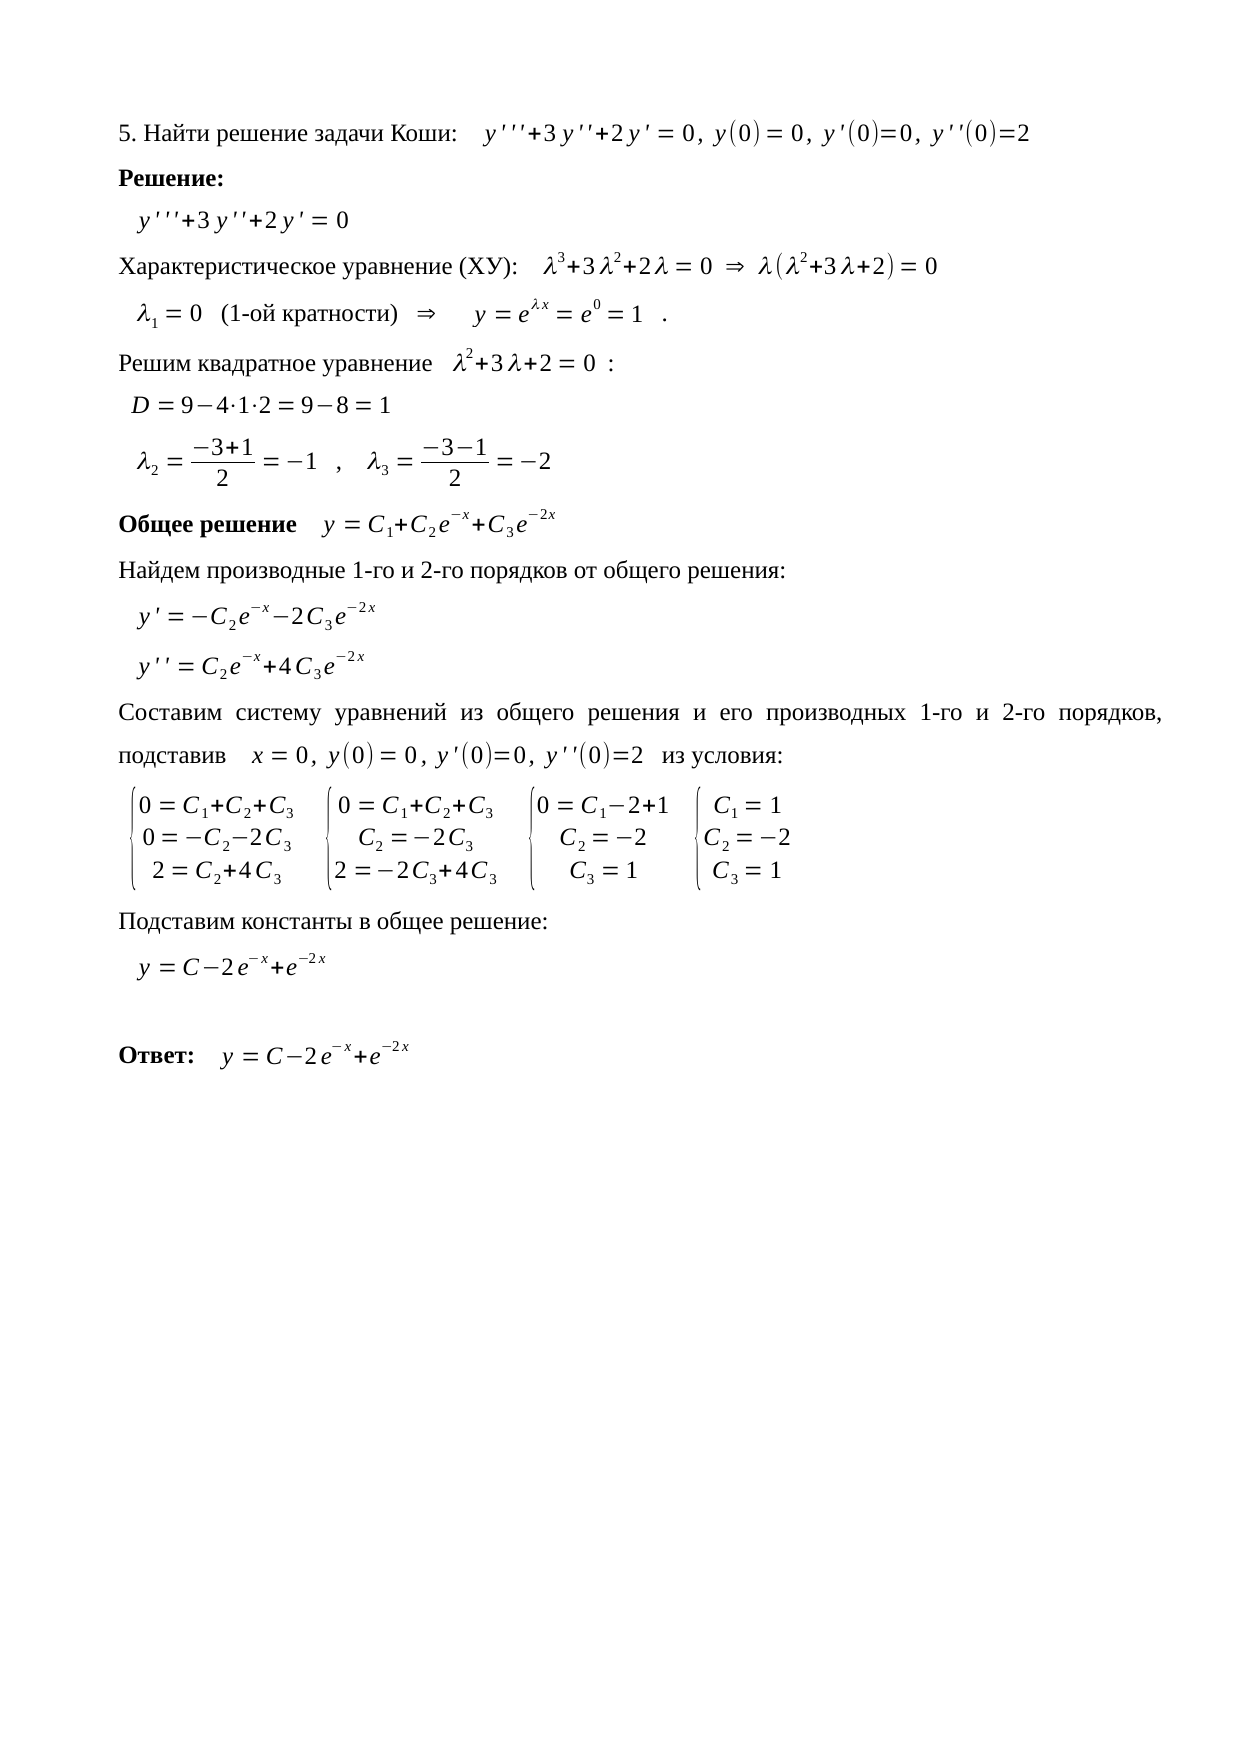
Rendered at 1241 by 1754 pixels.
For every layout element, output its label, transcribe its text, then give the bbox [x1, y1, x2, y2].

text Решим квадратное уравнение : [118, 345, 1163, 376]
text 5. Найти решение задачи Коши: [118, 118, 1163, 149]
text Составим систему уравнений из общего решения и его производных 1-го и 2-го порядков, подставив из условия: [118, 697, 1163, 771]
text Ответ: [118, 1038, 1163, 1069]
text Найдем производные 1-го и 2-го порядков от общего решения: [118, 556, 1163, 584]
text Характеристическое уравнение (ХУ): [118, 248, 1163, 281]
text Общее решение [118, 506, 1163, 541]
text (1-ой кратности). [118, 296, 1163, 331]
text Решение: [118, 163, 1163, 192]
text , [118, 433, 1163, 492]
text Подставим константы в общее решение: [118, 906, 1163, 935]
